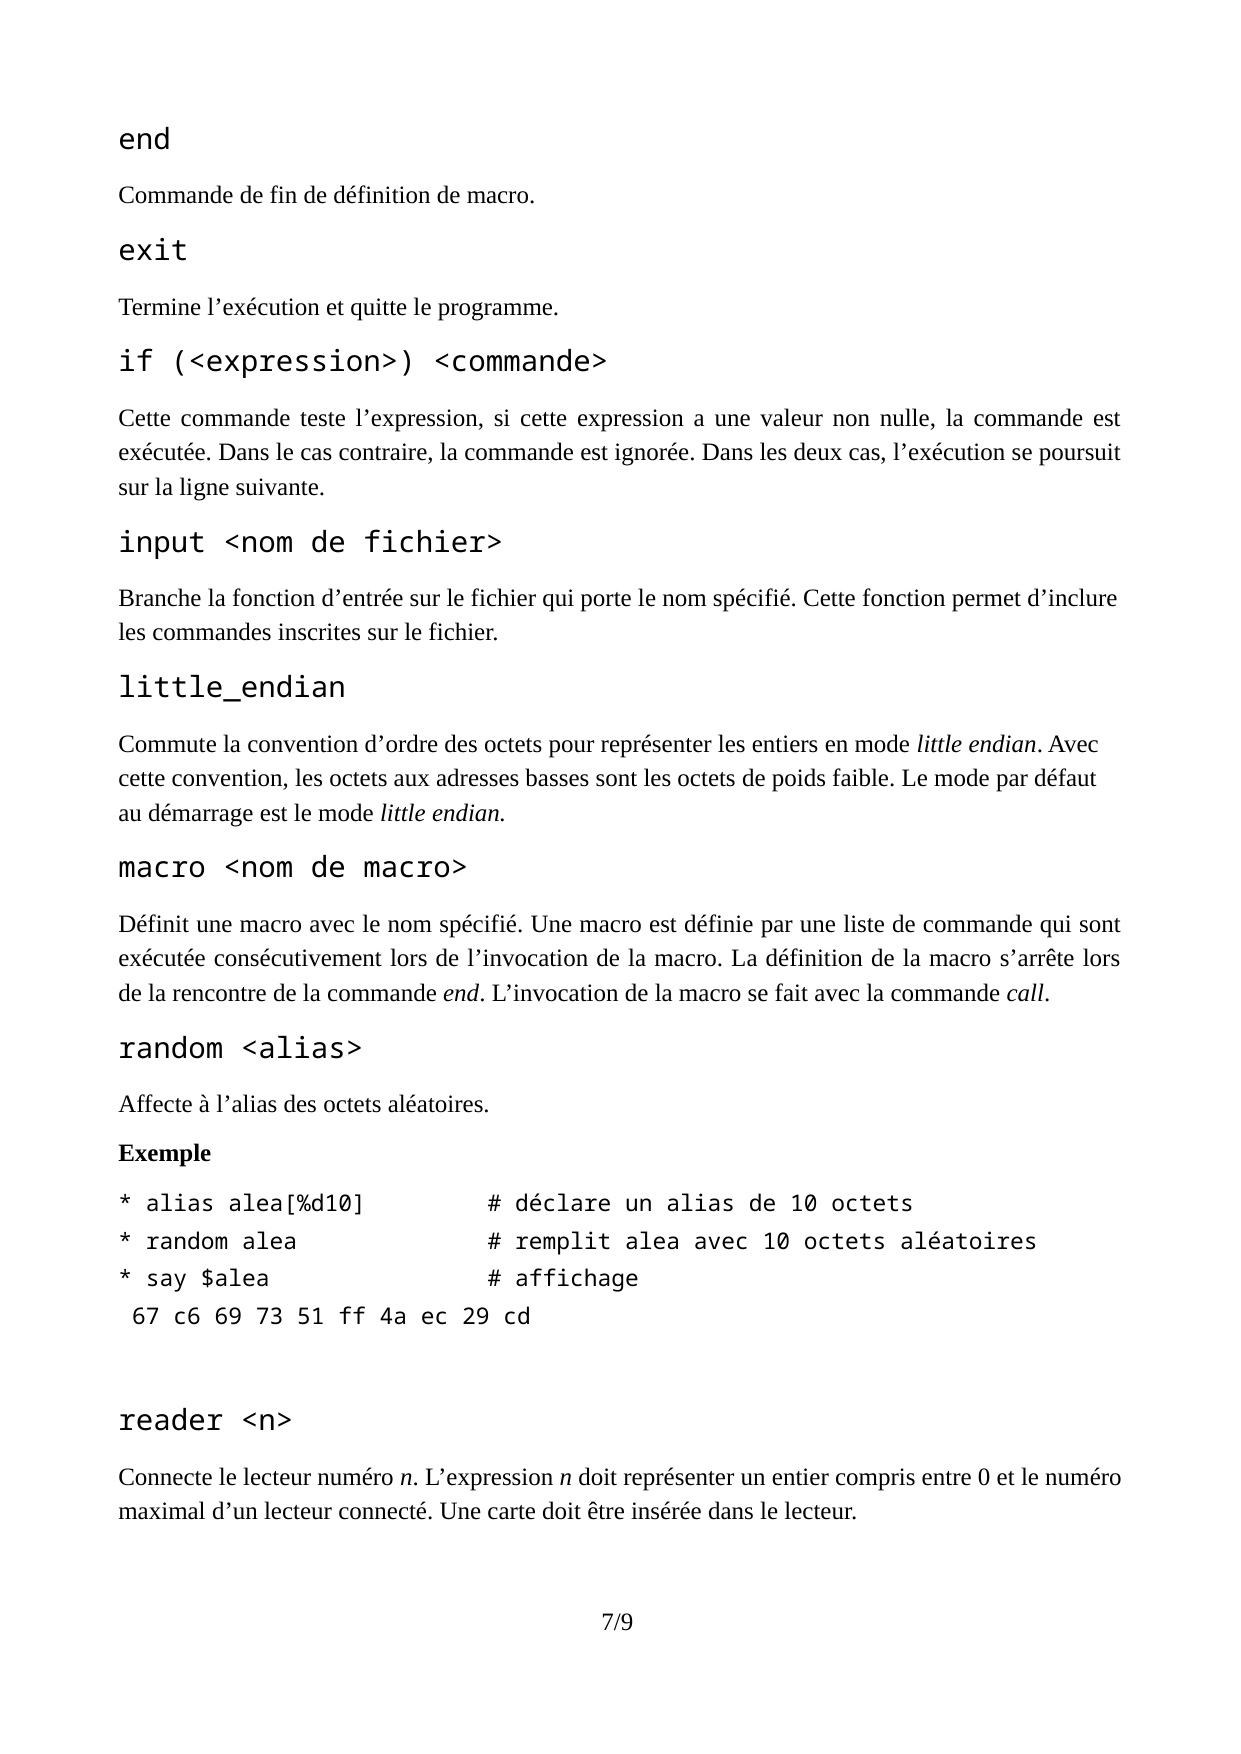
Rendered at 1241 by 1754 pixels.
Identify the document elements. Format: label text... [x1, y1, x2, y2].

text Affecte à l’alias des octets aléatoires. [118, 1089, 1122, 1118]
text Cette commande teste l’expression, si cette expression a une valeur non nulle, la commande est exécutée. Dans le cas contraire, la commande est ignorée. Dans les deux cas, l’exécution se poursuit sur la ligne suivante. [118, 403, 1122, 501]
text Branche la fonction d’entrée sur le fichier qui porte le nom spécifié. Cette fonction permet d’inclure les commandes inscrites sur le fichier. [118, 583, 1122, 646]
text Commute la convention d’ordre des octets pour représenter les entiers en mode little endian. Avec cette convention, les octets aux adresses basses sont les octets de poids faible. Le mode par défaut au démarrage est le mode little endian. [118, 729, 1122, 826]
text exit [118, 229, 1122, 269]
text * alias alea[%d10] # déclare un alias de 10 octets [118, 1187, 1122, 1218]
text reader <n> [118, 1399, 1122, 1439]
text little_endian [118, 667, 1122, 706]
text Définit une macro avec le nom spécifié. Une macro est définie par une liste de commande qui sont exécutée consécutivement lors de l’invocation de la macro. La définition de la macro s’arrête lors de la rencontre de la commande end. L’invocation de la macro se fait avec la commande call. [118, 909, 1122, 1007]
text random <alias> [118, 1027, 1122, 1067]
text 67 c6 69 73 51 ff 4a ec 29 cd [118, 1300, 1122, 1331]
text * random alea # remplit alea avec 10 octets aléatoires [118, 1225, 1122, 1256]
text end [118, 118, 1122, 158]
text * say $alea # affichage [118, 1262, 1122, 1293]
text macro <nom de macro> [118, 847, 1122, 886]
text if (<expression>) <commande> [118, 341, 1122, 380]
text input <nom de fichier> [118, 521, 1122, 561]
text Exemple [118, 1138, 1122, 1167]
text Termine l’exécution et quitte le programme. [118, 292, 1122, 320]
text Commande de fin de définition de macro. [118, 180, 1122, 209]
text Connecte le lecteur numéro n. L’expression n doit représenter un entier compris entre 0 et le numéro maximal d’un lecteur connecté. Une carte doit être insérée dans le lecteur. [118, 1462, 1122, 1525]
